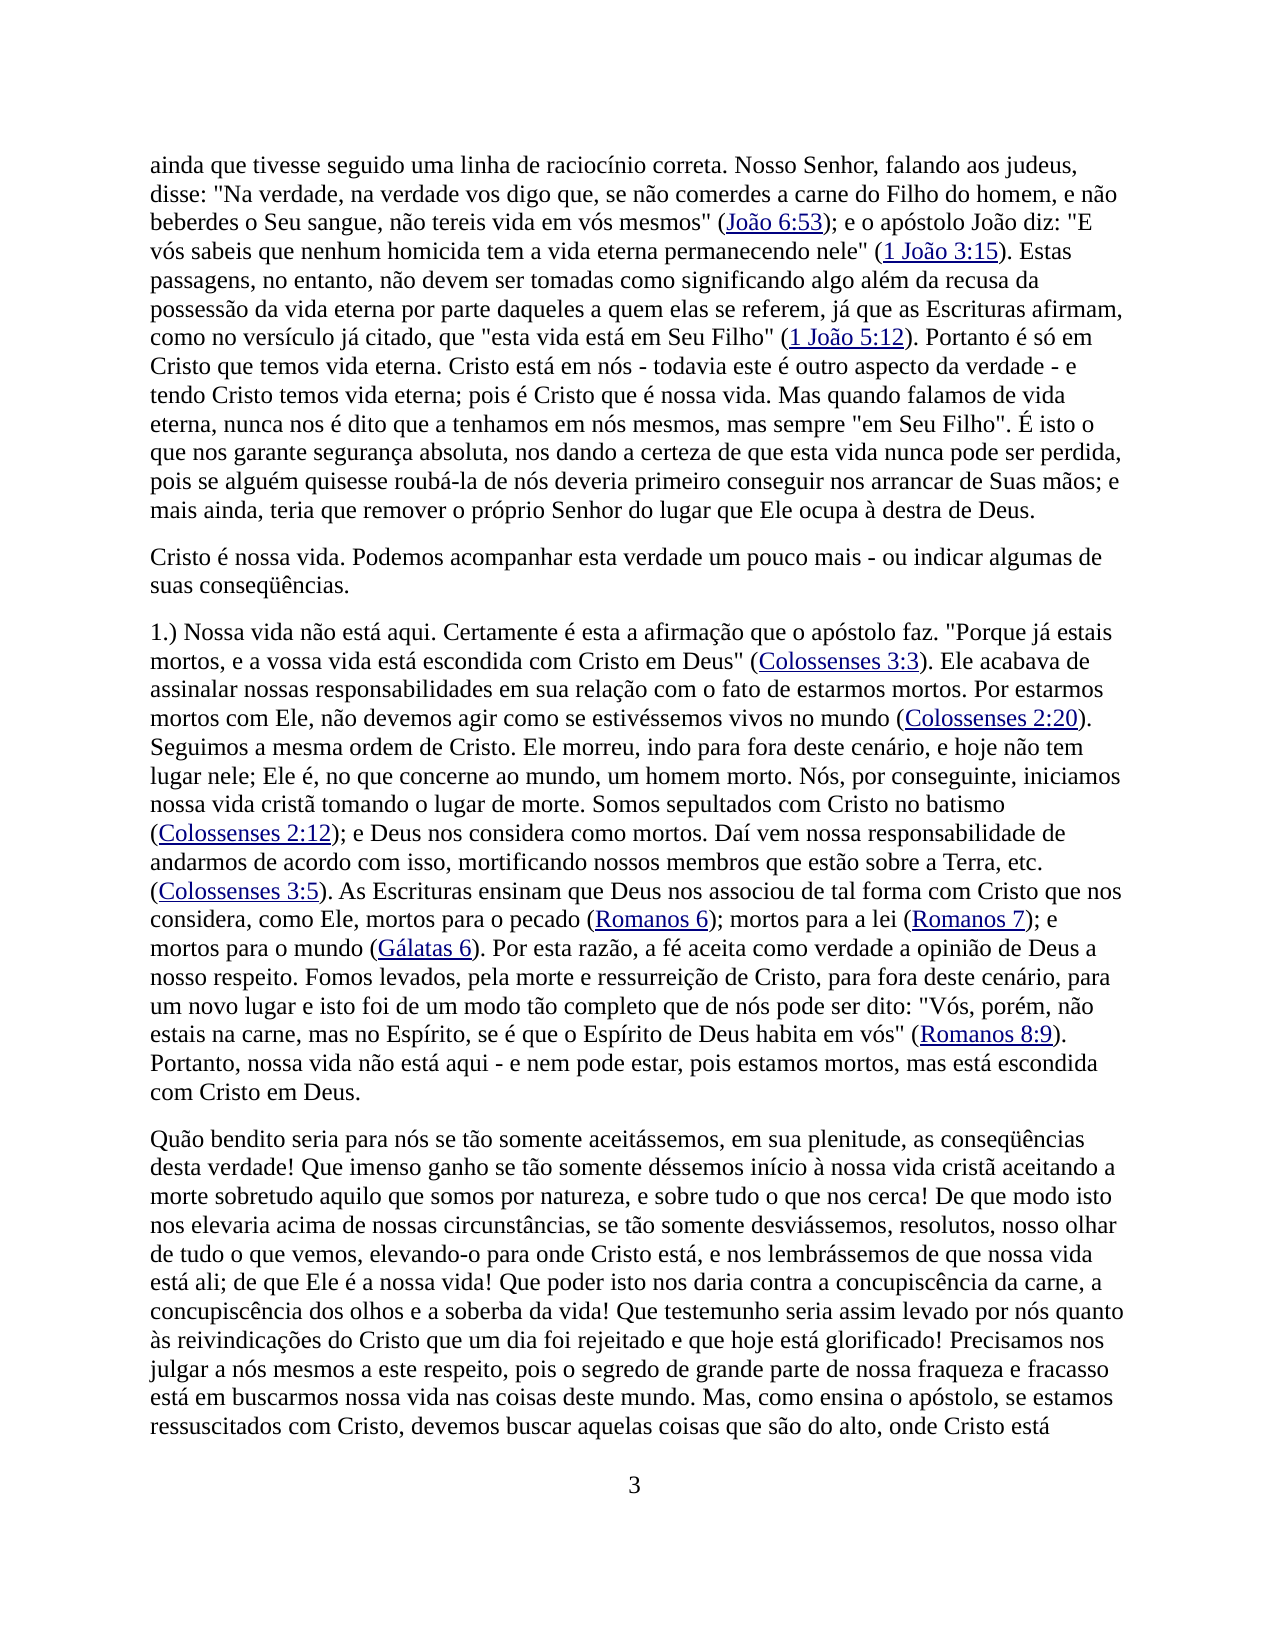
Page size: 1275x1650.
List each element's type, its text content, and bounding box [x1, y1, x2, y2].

text ainda que tivesse seguido uma linha de raciocínio correta. Nosso Senhor, falando aos judeus, disse: "Na verdade, na verdade vos digo que, se não comerdes a carne do Filho do homem, e não beberdes o Seu sangue, não tereis vida em vós mesmos" (João 6:53); e o apóstolo João diz: "E vós sabeis que nenhum homicida tem a vida eterna permanecendo nele" (1 João 3:15). Estas passagens, no entanto, não devem ser tomadas como significando algo além da recusa da possessão da vida eterna por parte daqueles a quem elas se referem, já que as Escrituras afirmam, como no versículo já citado, que "esta vida está em Seu Filho" (1 João 5:12). Portanto é só em Cristo que temos vida eterna. Cristo está em nós - todavia este é outro aspecto da verdade - e tendo Cristo temos vida eterna; pois é Cristo que é nossa vida. Mas quando falamos de vida eterna, nunca nos é dito que a tenhamos em nós mesmos, mas sempre "em Seu Filho". É isto o que nos garante segurança absoluta, nos dando a certeza de que esta vida nunca pode ser perdida, pois se alguém quisesse roubá-la de nós deveria primeiro conseguir nos arrancar de Suas mãos; e mais ainda, teria que remover o próprio Senhor do lugar que Ele ocupa à destra de Deus. [150, 150, 1125, 524]
text Cristo é nossa vida. Podemos acompanhar esta verdade um pouco mais - ou indicar algumas de suas conseqüências. [150, 542, 1125, 599]
text 1.) Nossa vida não está aqui. Certamente é esta a afirmação que o apóstolo faz. "Porque já estais mortos, e a vossa vida está escondida com Cristo em Deus" (Colossenses 3:3). Ele acabava de assinalar nossas responsabilidades em sua relação com o fato de estarmos mortos. Por estarmos mortos com Ele, não devemos agir como se estivéssemos vivos no mundo (Colossenses 2:20). Seguimos a mesma ordem de Cristo. Ele morreu, indo para fora deste cenário, e hoje não tem lugar nele; Ele é, no que concerne ao mundo, um homem morto. Nós, por conseguinte, iniciamos nossa vida cristã tomando o lugar de morte. Somos sepultados com Cristo no batismo (Colossenses 2:12); e Deus nos considera como mortos. Daí vem nossa responsabilidade de andarmos de acordo com isso, mortificando nossos membros que estão sobre a Terra, etc. (Colossenses 3:5). As Escrituras ensinam que Deus nos associou de tal forma com Cristo que nos considera, como Ele, mortos para o pecado (Romanos 6); mortos para a lei (Romanos 7); e mortos para o mundo (Gálatas 6). Por esta razão, a fé aceita como verdade a opinião de Deus a nosso respeito. Fomos levados, pela morte e ressurreição de Cristo, para fora deste cenário, para um novo lugar e isto foi de um modo tão completo que de nós pode ser dito: "Vós, porém, não estais na carne, mas no Espírito, se é que o Espírito de Deus habita em vós" (Romanos 8:9). Portanto, nossa vida não está aqui - e nem pode estar, pois estamos mortos, mas está escondida com Cristo em Deus. [150, 617, 1125, 1106]
text Quão bendito seria para nós se tão somente aceitássemos, em sua plenitude, as conseqüências desta verdade! Que imenso ganho se tão somente déssemos início à nossa vida cristã aceitando a morte sobretudo aquilo que somos por natureza, e sobre tudo o que nos cerca! De que modo isto nos elevaria acima de nossas circunstâncias, se tão somente desviássemos, resolutos, nosso olhar de tudo o que vemos, elevando-o para onde Cristo está, e nos lembrássemos de que nossa vida está ali; de que Ele é a nossa vida! Que poder isto nos daria contra a concupiscência da carne, a concupiscência dos olhos e a soberba da vida! Que testemunho seria assim levado por nós quanto às reivindicações do Cristo que um dia foi rejeitado e que hoje está glorificado! Precisamos nos julgar a nós mesmos a este respeito, pois o segredo de grande parte de nossa fraqueza e fracasso está em buscarmos nossa vida nas coisas deste mundo. Mas, como ensina o apóstolo, se estamos ressuscitados com Cristo, devemos buscar aquelas coisas que são do alto, onde Cristo está [150, 1124, 1125, 1440]
